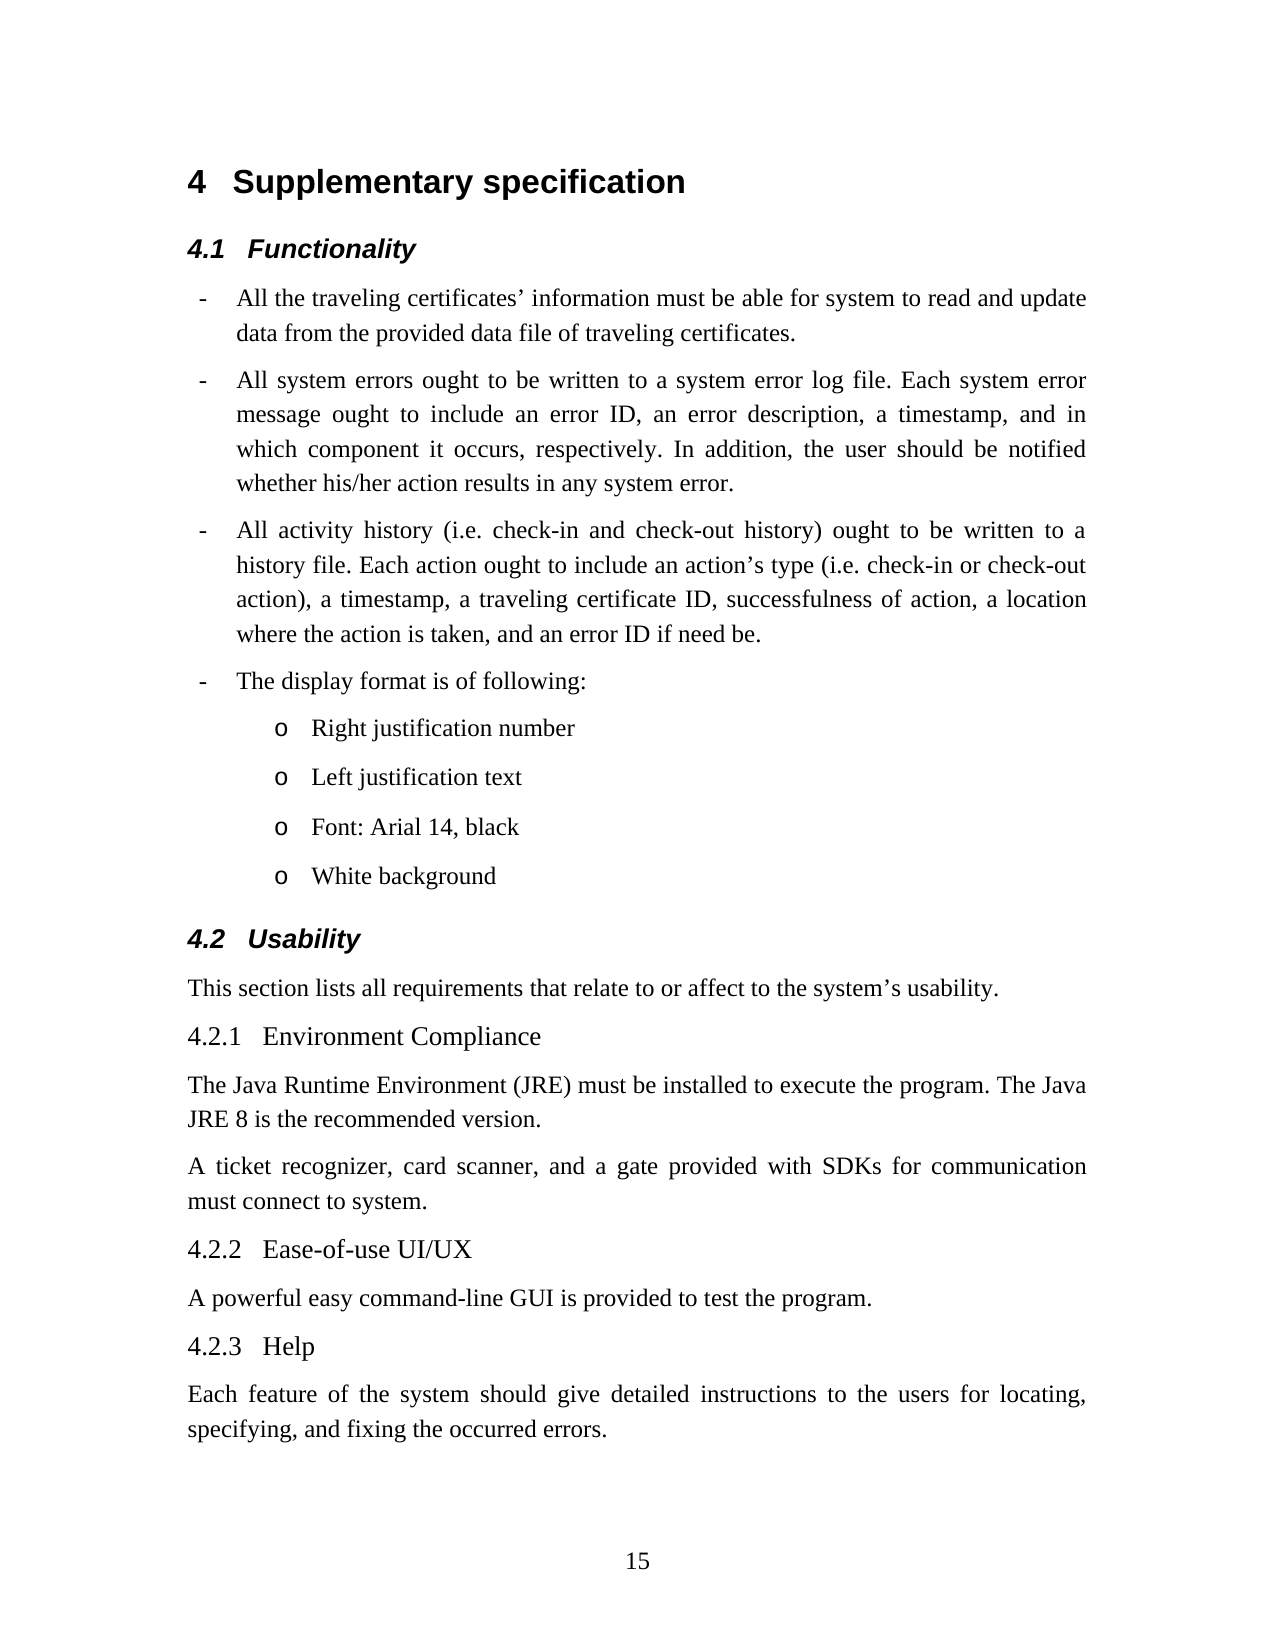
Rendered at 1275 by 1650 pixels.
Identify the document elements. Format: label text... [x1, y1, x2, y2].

subtitle Ease-of-use UI/UX [187, 1233, 1087, 1264]
list The display format is of following: [198, 666, 1087, 694]
subtitle Supplementary specification [187, 162, 1087, 201]
text Each feature of the system should give detailed instructions to the users for locating, specifying, and fixing the occurred errors. [187, 1379, 1087, 1443]
subtitle Functionality [187, 233, 1087, 265]
subtitle Environment Compliance [187, 1020, 1087, 1051]
list Left justification text [273, 762, 1087, 793]
text A ticket recognizer, card scanner, and a gate provided with SDKs for communication must connect to system. [187, 1151, 1087, 1215]
text The Java Runtime Environment (JRE) must be installed to execute the program. The Java JRE 8 is the recommended version. [187, 1070, 1087, 1133]
list White background [273, 861, 1087, 892]
text A powerful easy command-line GUI is provided to test the program. [187, 1283, 1087, 1311]
list All the traveling certificates’ information must be able for system to read and update data from the provided data file of traveling certificates. [198, 283, 1087, 347]
list Right justification number [273, 713, 1087, 744]
subtitle Help [187, 1330, 1087, 1361]
list All activity history (i.e. check-in and check-out history) ought to be written to a history file. Each action ought to include an action’s type (i.e. check-in or check-out action), a timestamp, a traveling certificate ID, successfulness of action, a location where the action is taken, and an error ID if need be. [198, 515, 1087, 648]
list Font: Arial 14, black [273, 812, 1087, 843]
subtitle Usability [187, 923, 1087, 954]
text This section lists all requirements that relate to or affect to the system’s usability. [187, 973, 1087, 1002]
list All system errors ought to be written to a system error log file. Each system error message ought to include an error ID, an error description, a timestamp, and in which component it occurs, respectively. In addition, the user should be notified whether his/her action results in any system error. [198, 365, 1087, 497]
